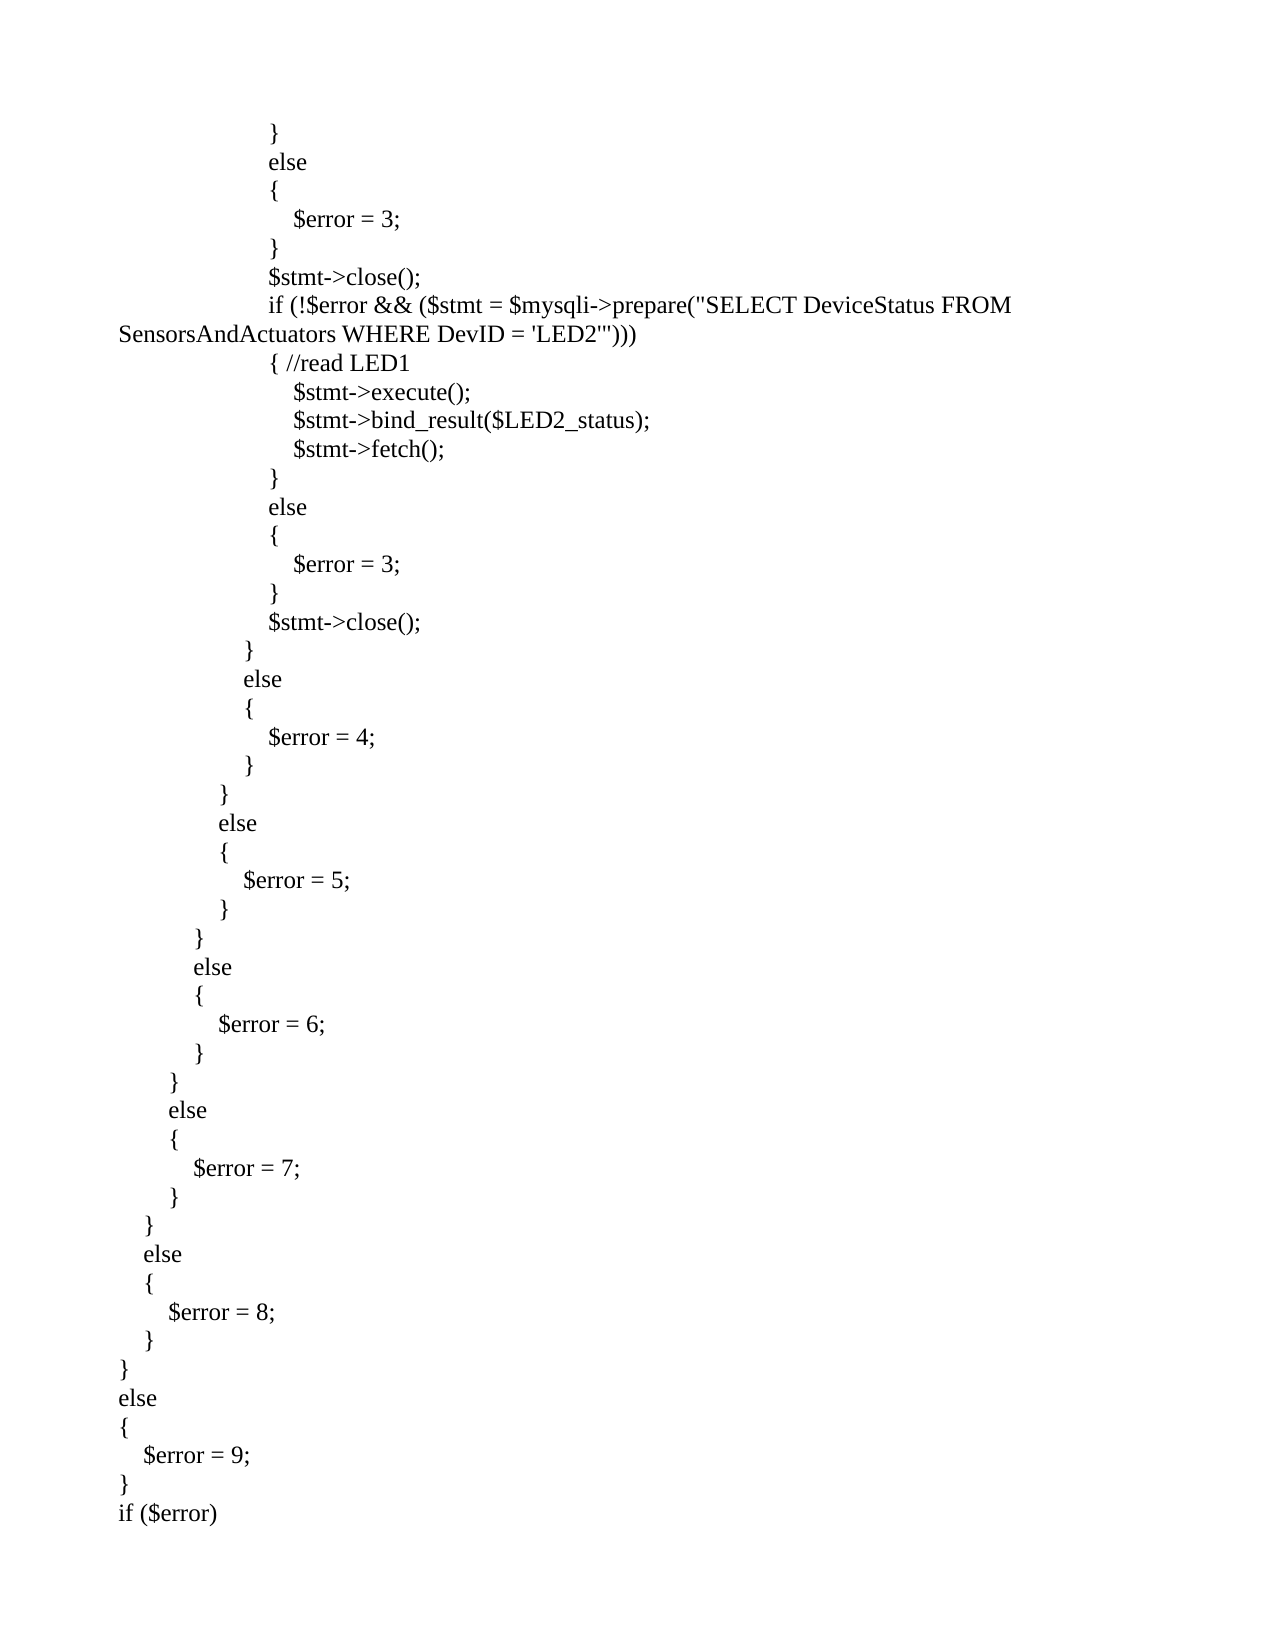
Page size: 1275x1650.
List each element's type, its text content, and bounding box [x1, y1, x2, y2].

text { [118, 1268, 1157, 1297]
text $error = 7; [118, 1153, 1157, 1182]
text $stmt->close(); [118, 607, 1157, 636]
text else [118, 1096, 1157, 1124]
text $stmt->close(); [118, 262, 1157, 291]
text else [118, 952, 1157, 981]
text } [118, 1354, 1157, 1383]
text } [118, 233, 1157, 262]
text } [118, 751, 1157, 779]
text } [118, 1469, 1157, 1498]
text } [118, 578, 1157, 607]
text $error = 6; [118, 1009, 1157, 1038]
text else [118, 1239, 1157, 1268]
text else [118, 1383, 1157, 1412]
text $error = 4; [118, 722, 1157, 751]
text } [118, 1067, 1157, 1096]
text } [118, 779, 1157, 808]
text } [118, 923, 1157, 952]
text } [118, 636, 1157, 664]
text $stmt->execute(); [118, 377, 1157, 406]
text $error = 8; [118, 1297, 1157, 1326]
text $error = 3; [118, 204, 1157, 233]
text { [118, 1412, 1157, 1441]
text } [118, 1326, 1157, 1354]
text } [118, 463, 1157, 492]
text { [118, 837, 1157, 866]
text } [118, 894, 1157, 923]
text $error = 5; [118, 866, 1157, 894]
text else [118, 664, 1157, 693]
text { [118, 693, 1157, 722]
text else [118, 147, 1157, 176]
text else [118, 808, 1157, 837]
text } [118, 1182, 1157, 1211]
text $error = 9; [118, 1441, 1157, 1469]
text $stmt->bind_result($LED2_status); [118, 406, 1157, 434]
text } [118, 118, 1157, 147]
text } [118, 1211, 1157, 1239]
text { [118, 981, 1157, 1009]
text if ($error) [118, 1498, 1157, 1527]
text { [118, 521, 1157, 549]
text { [118, 176, 1157, 204]
text { //read LED1 [118, 348, 1157, 377]
text $error = 3; [118, 549, 1157, 578]
text { [118, 1124, 1157, 1153]
text else [118, 492, 1157, 521]
text $stmt->fetch(); [118, 434, 1157, 463]
text if (!$error && ($stmt = $mysqli->prepare("SELECT DeviceStatus FROM SensorsAndActuators WHERE DevID = 'LED2'"))) [118, 291, 1157, 348]
text } [118, 1038, 1157, 1067]
